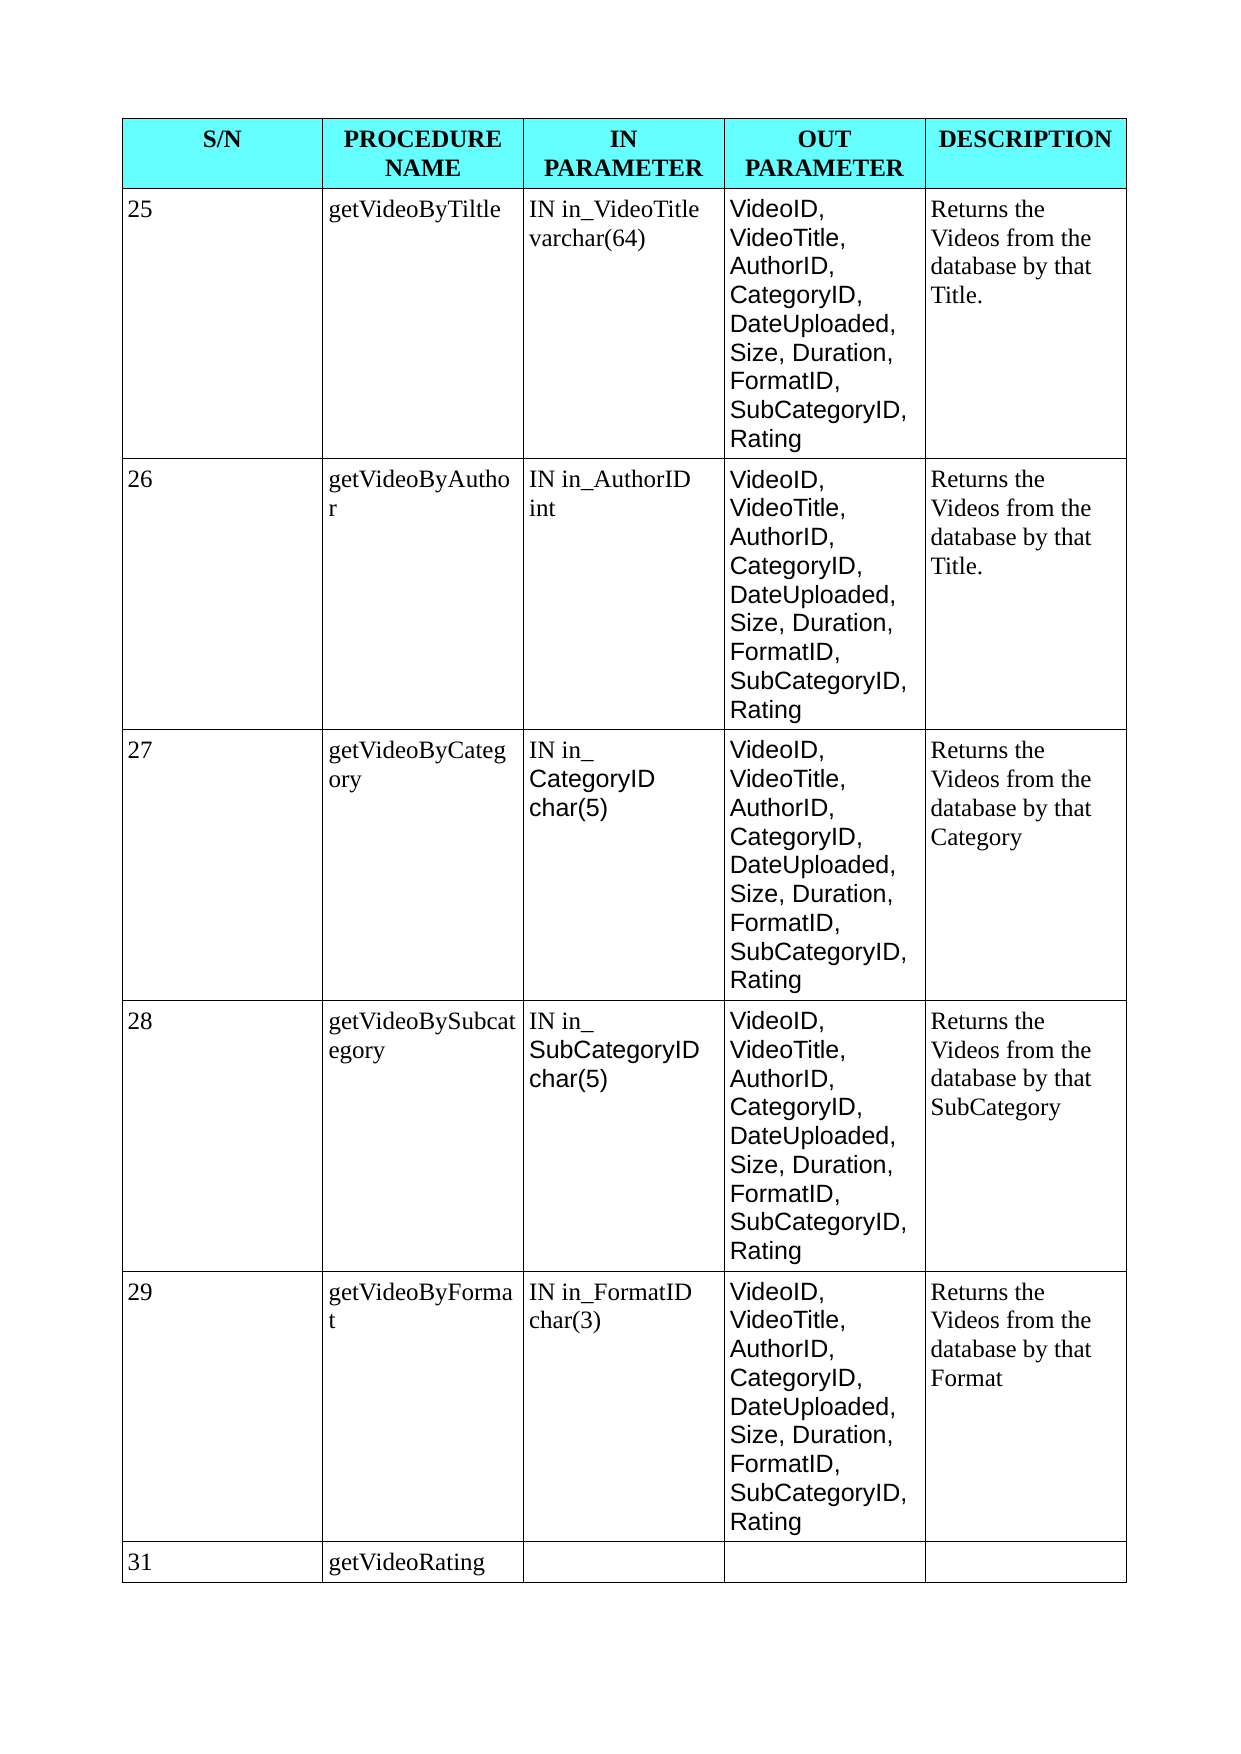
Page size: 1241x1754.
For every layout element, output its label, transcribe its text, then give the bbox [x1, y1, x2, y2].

table_header IN PARAMETER [524, 119, 724, 188]
table_cell 27 [123, 730, 322, 1000]
table_cell Returns the Videos from the database by that Title. [926, 189, 1126, 458]
table_cell Returns the Videos from the database by that Title. [926, 459, 1126, 729]
table_cell VideoID, VideoTitle, AuthorID, CategoryID, DateUploaded, Size, Duration, FormatID, SubCategoryID, Rating [725, 730, 925, 1000]
table_cell Returns the Videos from the database by that SubCategory [926, 1001, 1126, 1271]
table_cell IN in_FormatID char(3) [524, 1272, 724, 1541]
table_cell 29 [123, 1272, 322, 1541]
table_cell VideoID, VideoTitle, AuthorID, CategoryID, DateUploaded, Size, Duration, FormatID, SubCategoryID, Rating [725, 1001, 925, 1271]
table_cell Returns the Videos from the database by that Category [926, 730, 1126, 1000]
table_cell VideoID, VideoTitle, AuthorID, CategoryID, DateUploaded, Size, Duration, FormatID, SubCategoryID, Rating [725, 189, 925, 458]
table_cell IN in_AuthorID int [524, 459, 724, 729]
table_header DESCRIPTION [926, 119, 1126, 188]
table_cell [926, 1542, 1126, 1582]
table_header OUT PARAMETER [725, 119, 925, 188]
table_cell getVideoRating [323, 1542, 523, 1582]
table_cell getVideoByAuthor [323, 459, 523, 729]
table_cell VideoID, VideoTitle, AuthorID, CategoryID, DateUploaded, Size, Duration, FormatID, SubCategoryID, Rating [725, 1272, 925, 1541]
table_cell IN in_VideoTitle varchar(64) [524, 189, 724, 458]
table_cell IN in_ CategoryID char(5) [524, 730, 724, 1000]
table_header PROCEDURE NAME [323, 119, 523, 188]
table_cell getVideoByFormat [323, 1272, 523, 1541]
table_cell IN in_ SubCategoryID char(5) [524, 1001, 724, 1271]
table_cell 31 [123, 1542, 322, 1582]
table_header S/N [123, 119, 322, 188]
table_cell Returns the Videos from the database by that Format [926, 1272, 1126, 1541]
table_cell 28 [123, 1001, 322, 1271]
table_cell 26 [123, 459, 322, 729]
table_cell getVideoByTiltle [323, 189, 523, 458]
table_cell getVideoByCategory [323, 730, 523, 1000]
table_cell [524, 1542, 724, 1582]
table_cell getVideoBySubcategory [323, 1001, 523, 1271]
table_cell VideoID, VideoTitle, AuthorID, CategoryID, DateUploaded, Size, Duration, FormatID, SubCategoryID, Rating [725, 459, 925, 729]
table_cell [725, 1542, 925, 1582]
table_cell 25 [123, 189, 322, 458]
